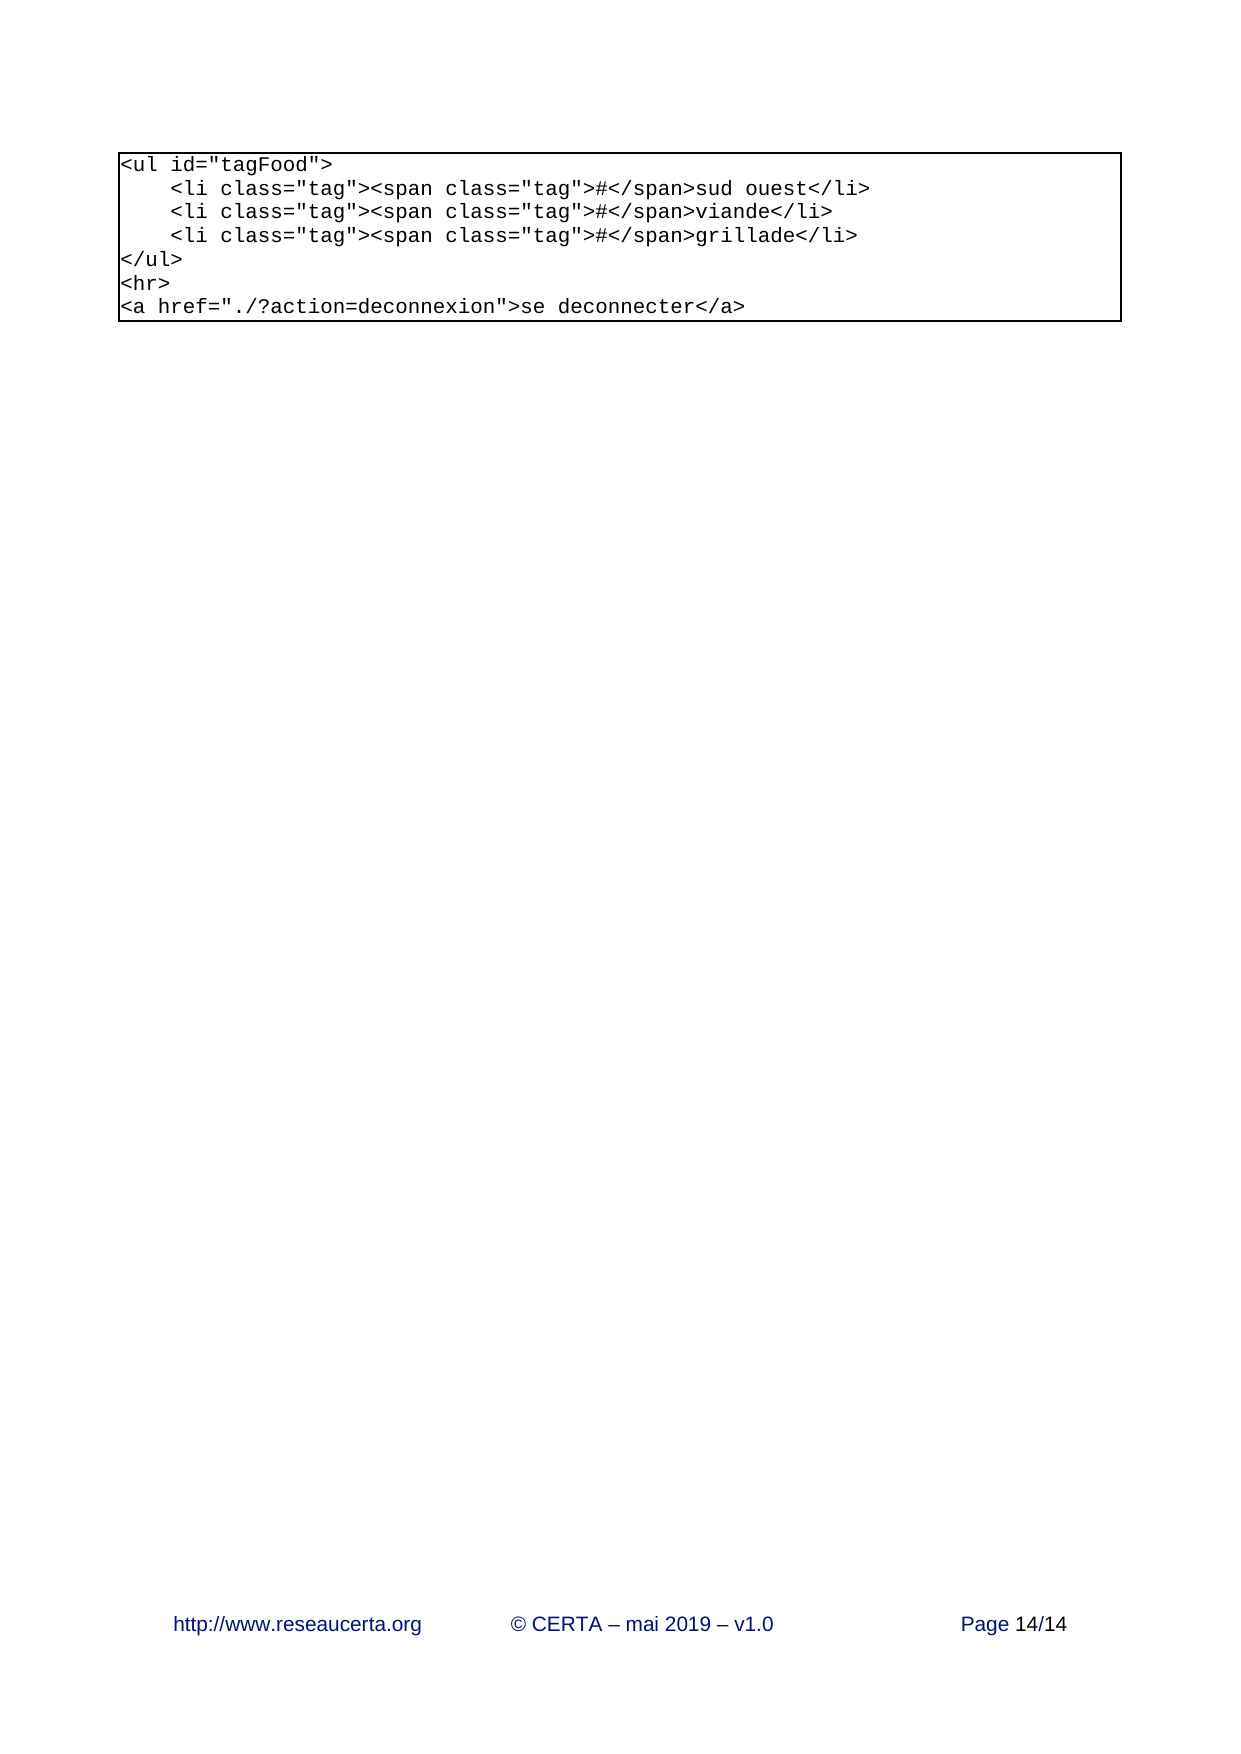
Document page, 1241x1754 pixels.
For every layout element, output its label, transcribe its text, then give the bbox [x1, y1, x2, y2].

text <a href="./?action=deconnexion">se deconnecter</a> [120, 294, 1120, 320]
text <li class="tag"><span class="tag">#</span>grillade</li> [120, 223, 1120, 247]
text <li class="tag"><span class="tag">#</span>sud ouest</li> [120, 176, 1120, 199]
text <li class="tag"><span class="tag">#</span>viande</li> [120, 199, 1120, 223]
text </ul> [120, 247, 1120, 270]
text <ul id="tagFood"> [120, 154, 1120, 176]
text <hr> [120, 270, 1120, 294]
